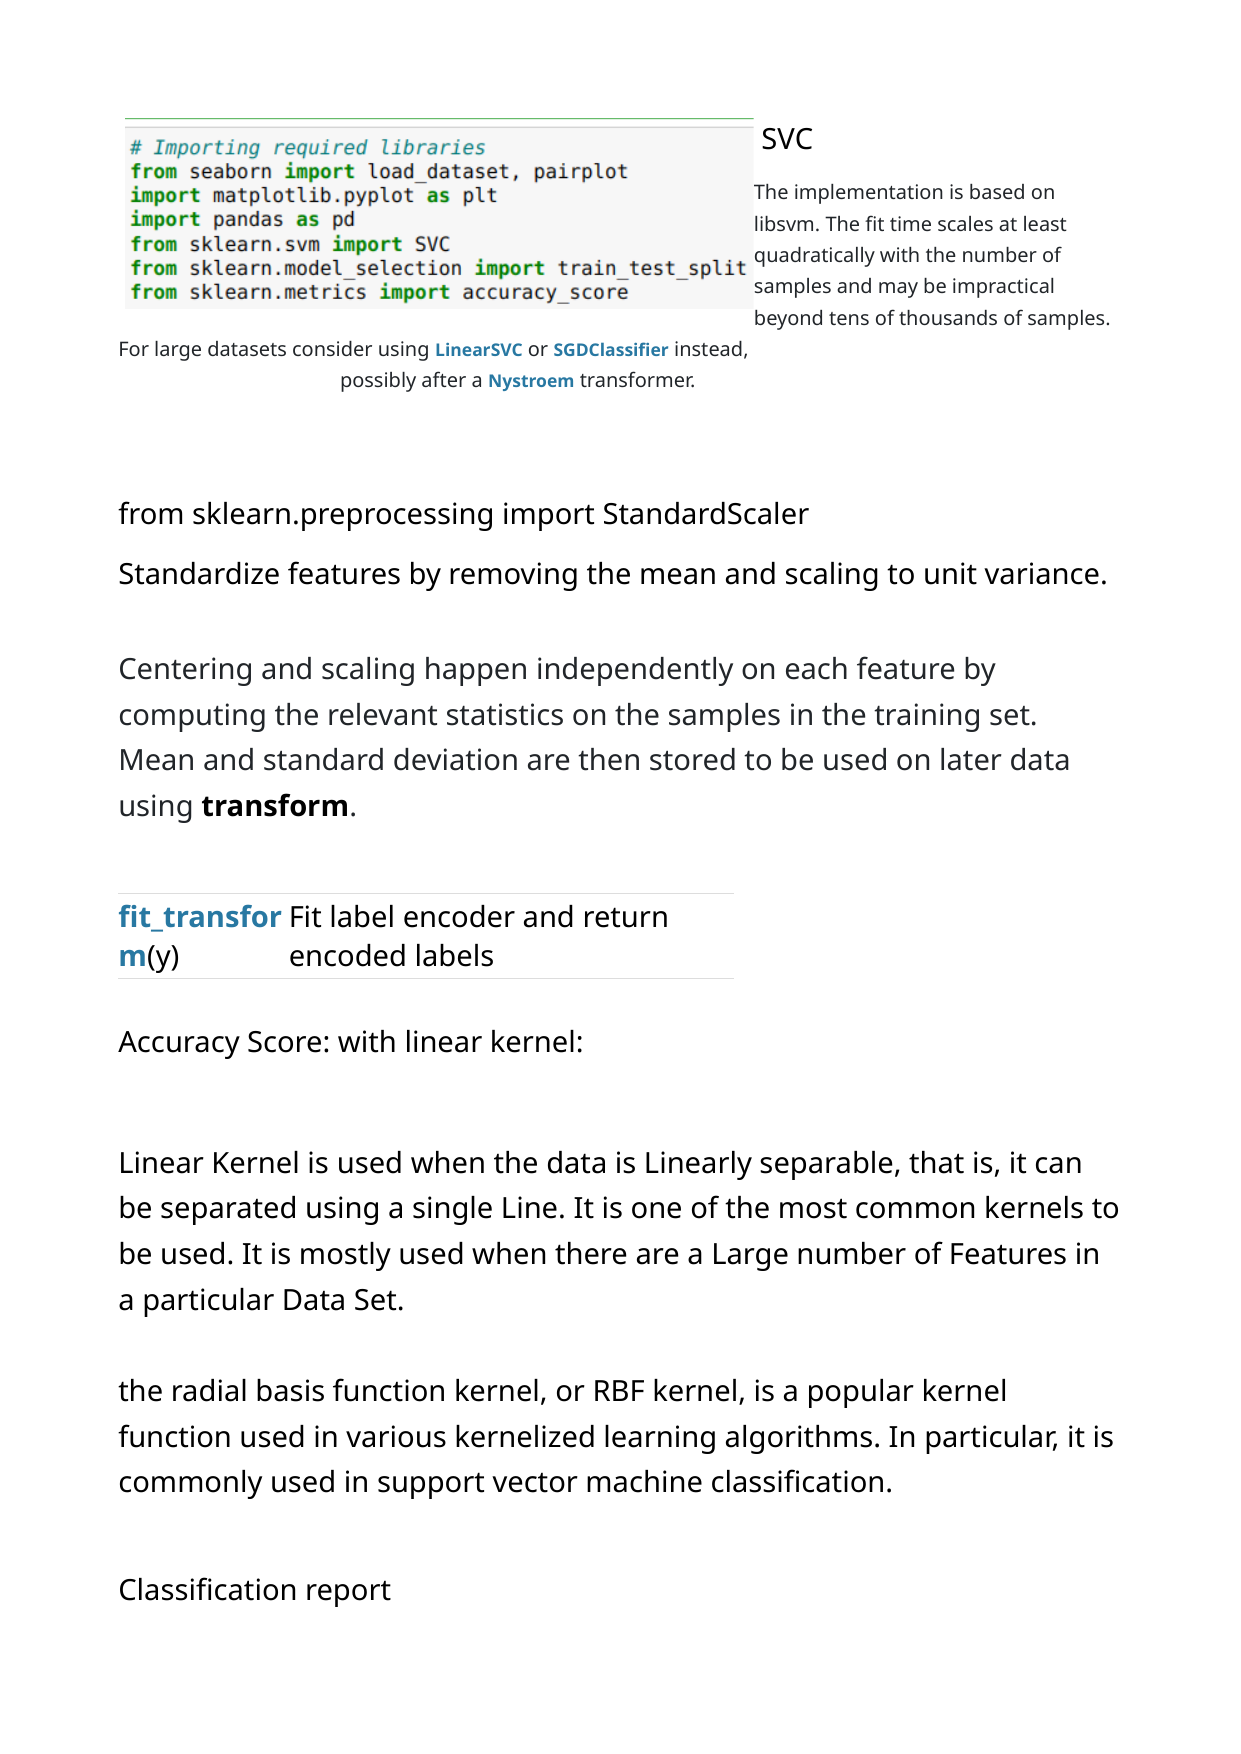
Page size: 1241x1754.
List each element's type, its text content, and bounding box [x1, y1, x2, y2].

table_header fit_transform(y) [118, 894, 288, 978]
text from sklearn.preprocessing import StandardScaler [118, 493, 1122, 533]
text The implementation is based on libsvm. The fit time scales at least quadratically with the number of samples and may be impractical beyond tens of thousands of samples. For large datasets consider using LinearSVC or SGDClassifier instead, possibly after a Nystroem transformer. [118, 178, 1122, 394]
text Centering and scaling happen independently on each feature by computing the relevant statistics on the samples in the training set. Mean and standard deviation are then stored to be used on later data using transform. [118, 613, 1122, 825]
table_header Fit label encoder and return encoded labels [289, 894, 734, 978]
text the radial basis function kernel, or RBF kernel, is a popular kernel function used in various kernelized learning algorithms. In particular, it is commonly used in support vector machine classification. [118, 1370, 1122, 1501]
picture [125, 118, 754, 309]
text Classification report [118, 1569, 1122, 1609]
text [118, 118, 125, 158]
text Accuracy Score: with linear kernel: [118, 1022, 1122, 1061]
text Standardize features by removing the mean and scaling to unit variance. [118, 553, 1122, 593]
text Linear Kernel is used when the data is Linearly separable, that is, it can be separated using a single Line. It is one of the most common kernels to be used. It is mostly used when there are a Large number of Features in a particular Data Set. [118, 1142, 1122, 1352]
text SVC [754, 118, 1122, 158]
